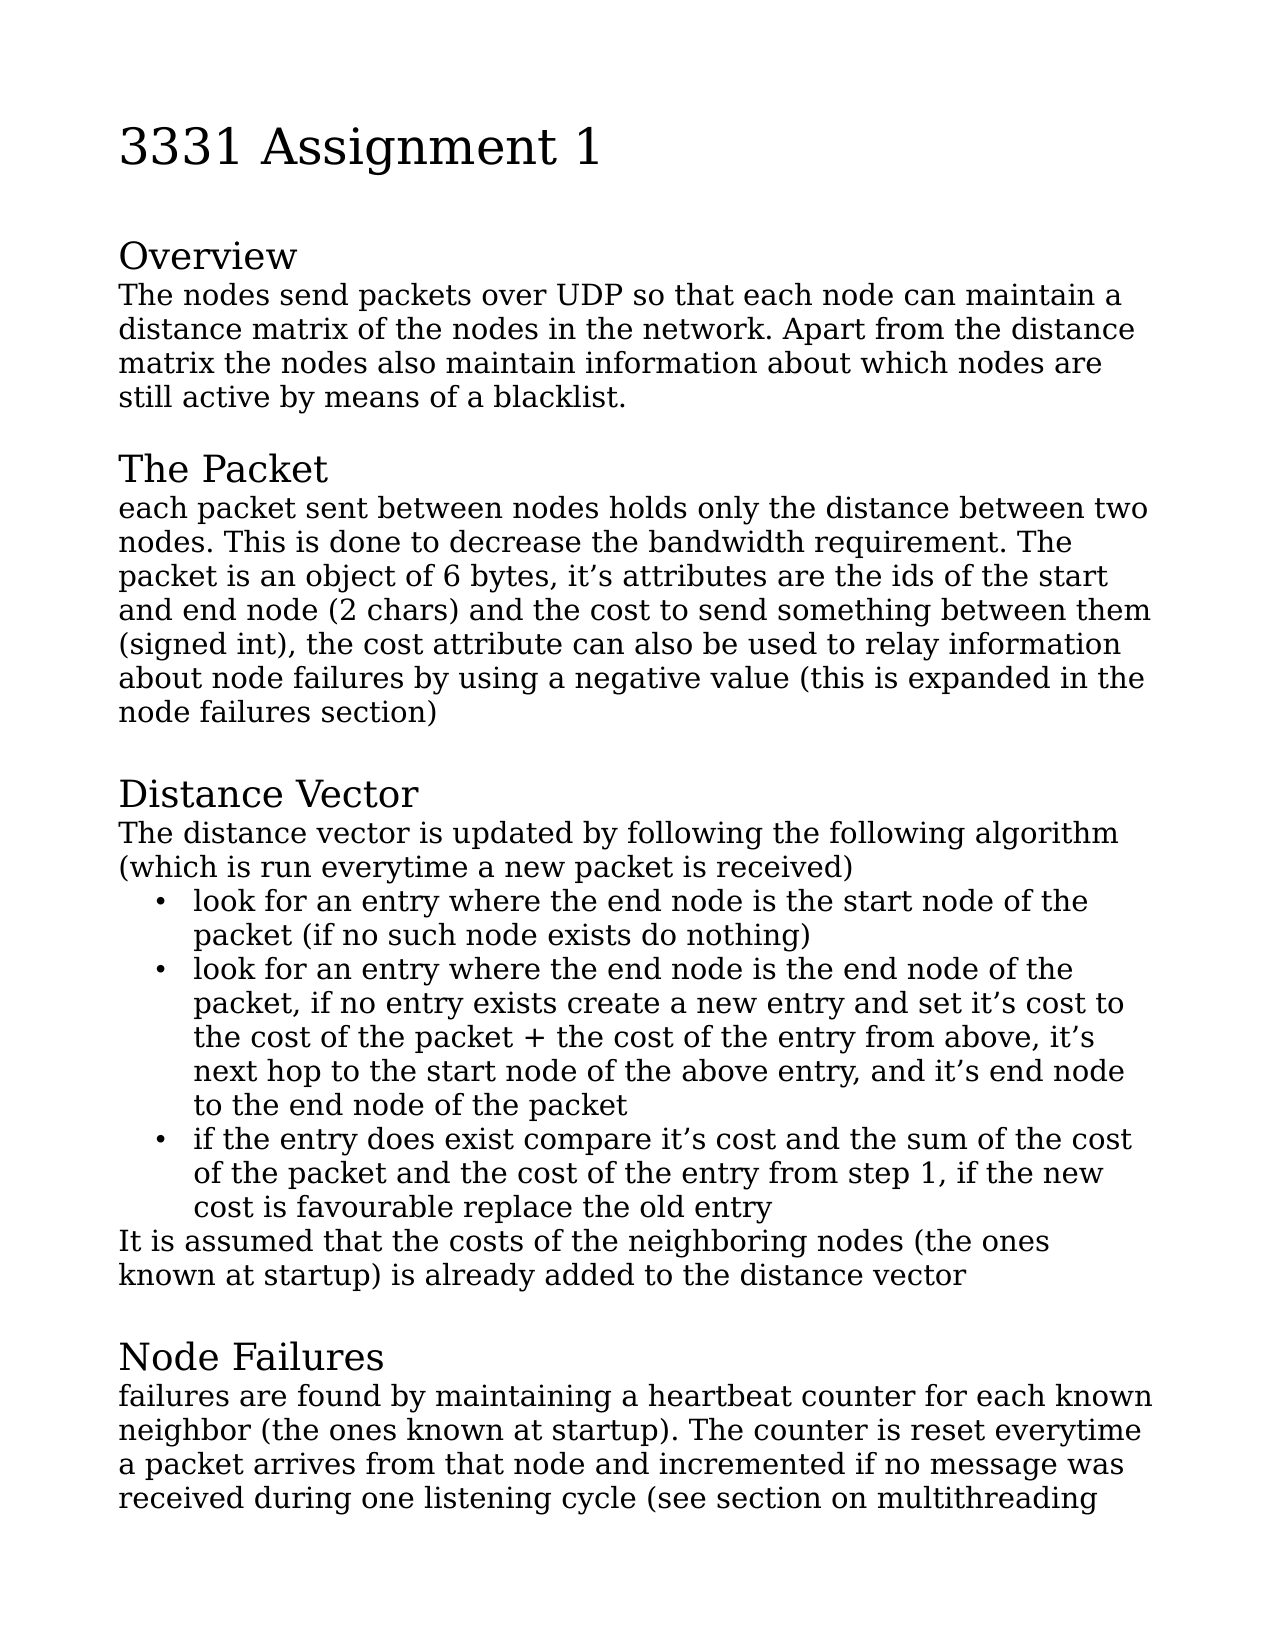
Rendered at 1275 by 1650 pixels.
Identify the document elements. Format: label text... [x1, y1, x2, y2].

text Distance Vector [118, 773, 1157, 817]
text Overview [118, 234, 1157, 278]
text Node Failures [118, 1336, 1157, 1379]
text each packet sent between nodes holds only the distance between two nodes. This is done to decrease the bandwidth requirement. The packet is an object of 6 bytes, it’s attributes are the ids of the start and end node (2 chars) and the cost to send something between them (signed int), the cost attribute can also be used to relay information about node failures by using a negative value (this is expanded in the node failures section) [118, 492, 1157, 729]
list look for an entry where the end node is the start node of the packet (if no such node exists do nothing) [156, 884, 1157, 952]
text The Packet [118, 448, 1157, 492]
list look for an entry where the end node is the end node of the packet, if no entry exists create a new entry and set it’s cost to the cost of the packet + the cost of the entry from above, it’s next hop to the start node of the above entry, and it’s end node to the end node of the packet [156, 952, 1157, 1122]
text 3331 Assignment 1 [118, 118, 1157, 176]
text The nodes send packets over UDP so that each node can maintain a distance matrix of the nodes in the network. Apart from the distance matrix the nodes also maintain information about which nodes are still active by means of a blacklist. [118, 278, 1157, 414]
text The distance vector is updated by following the following algorithm (which is run everytime a new packet is received) [118, 817, 1157, 884]
text It is assumed that the costs of the neighboring nodes (the ones known at startup) is already added to the distance vector [118, 1224, 1157, 1292]
text failures are found by maintaining a heartbeat counter for each known neighbor (the ones known at startup). The counter is reset everytime a packet arrives from that node and incremented if no message was received during one listening cycle (see section on multithreading [118, 1379, 1157, 1515]
list if the entry does exist compare it’s cost and the sum of the cost of the packet and the cost of the entry from step 1, if the new cost is favourable replace the old entry [156, 1122, 1157, 1224]
